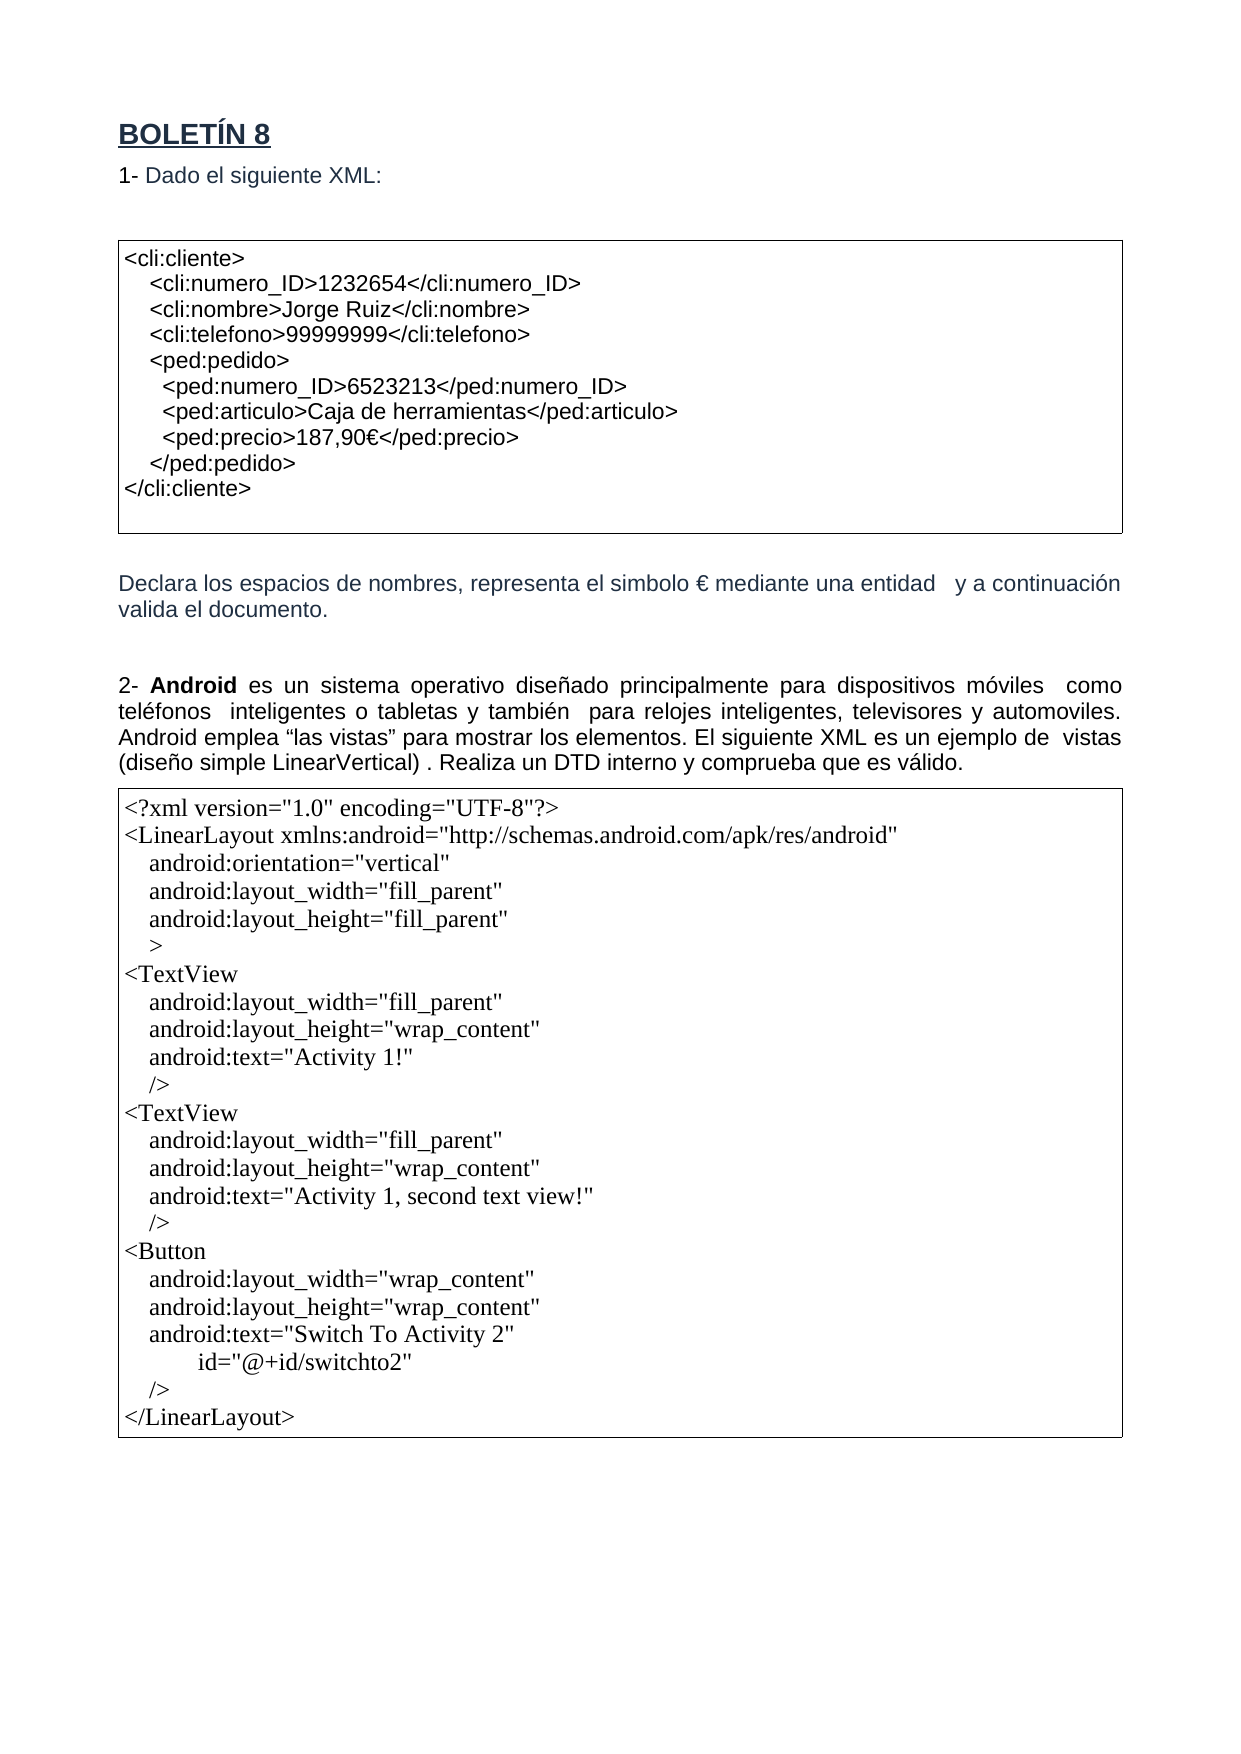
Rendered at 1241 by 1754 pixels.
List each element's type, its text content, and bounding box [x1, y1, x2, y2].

text 1- Dado el siguiente XML: [118, 163, 1122, 189]
text BOLETÍN 8 [118, 118, 1122, 151]
table_header <?xml version="1.0" encoding="UTF-8"?> <LinearLayout xmlns:android="http://schemas.android.com/apk/res/android" android:orientation="vertical" android:layout_width="fill_parent" android:layout_height="fill_parent" > <TextView android:layout_width="fill_parent" android:layout_height="wrap_content" android:text="Activity 1!" /> <TextView android:layout_width="fill_parent" android:layout_height="wrap_content" android:text="Activity 1, second text view!" /> <Button android:layout_width="wrap_content" android:layout_height="wrap_content" android:text="Switch To Activity 2" id="@+id/switchto2" /> </LinearLayout> [119, 789, 1122, 1437]
text Declara los espacios de nombres, representa el simbolo € mediante una entidad y a continuación valida el documento. [118, 571, 1122, 622]
table_header <cli:cliente> <cli:numero_ID>1232654</cli:numero_ID> <cli:nombre>Jorge Ruiz</cli:nombre> <cli:telefono>99999999</cli:telefono> <ped:pedido> <ped:numero_ID>6523213</ped:numero_ID> <ped:articulo>Caja de herramientas</ped:articulo> <ped:precio>187,90€</ped:precio> </ped:pedido> </cli:cliente> [119, 241, 1122, 533]
text 2- Android es un sistema operativo diseñado principalmente para dispositivos móviles como teléfonos inteligentes o tabletas y también para relojes inteligentes, televisores y automoviles. Android emplea “las vistas” para mostrar los elementos. El siguiente XML es un ejemplo de vistas (diseño simple LinearVertical) . Realiza un DTD interno y comprueba que es válido. [118, 673, 1122, 776]
